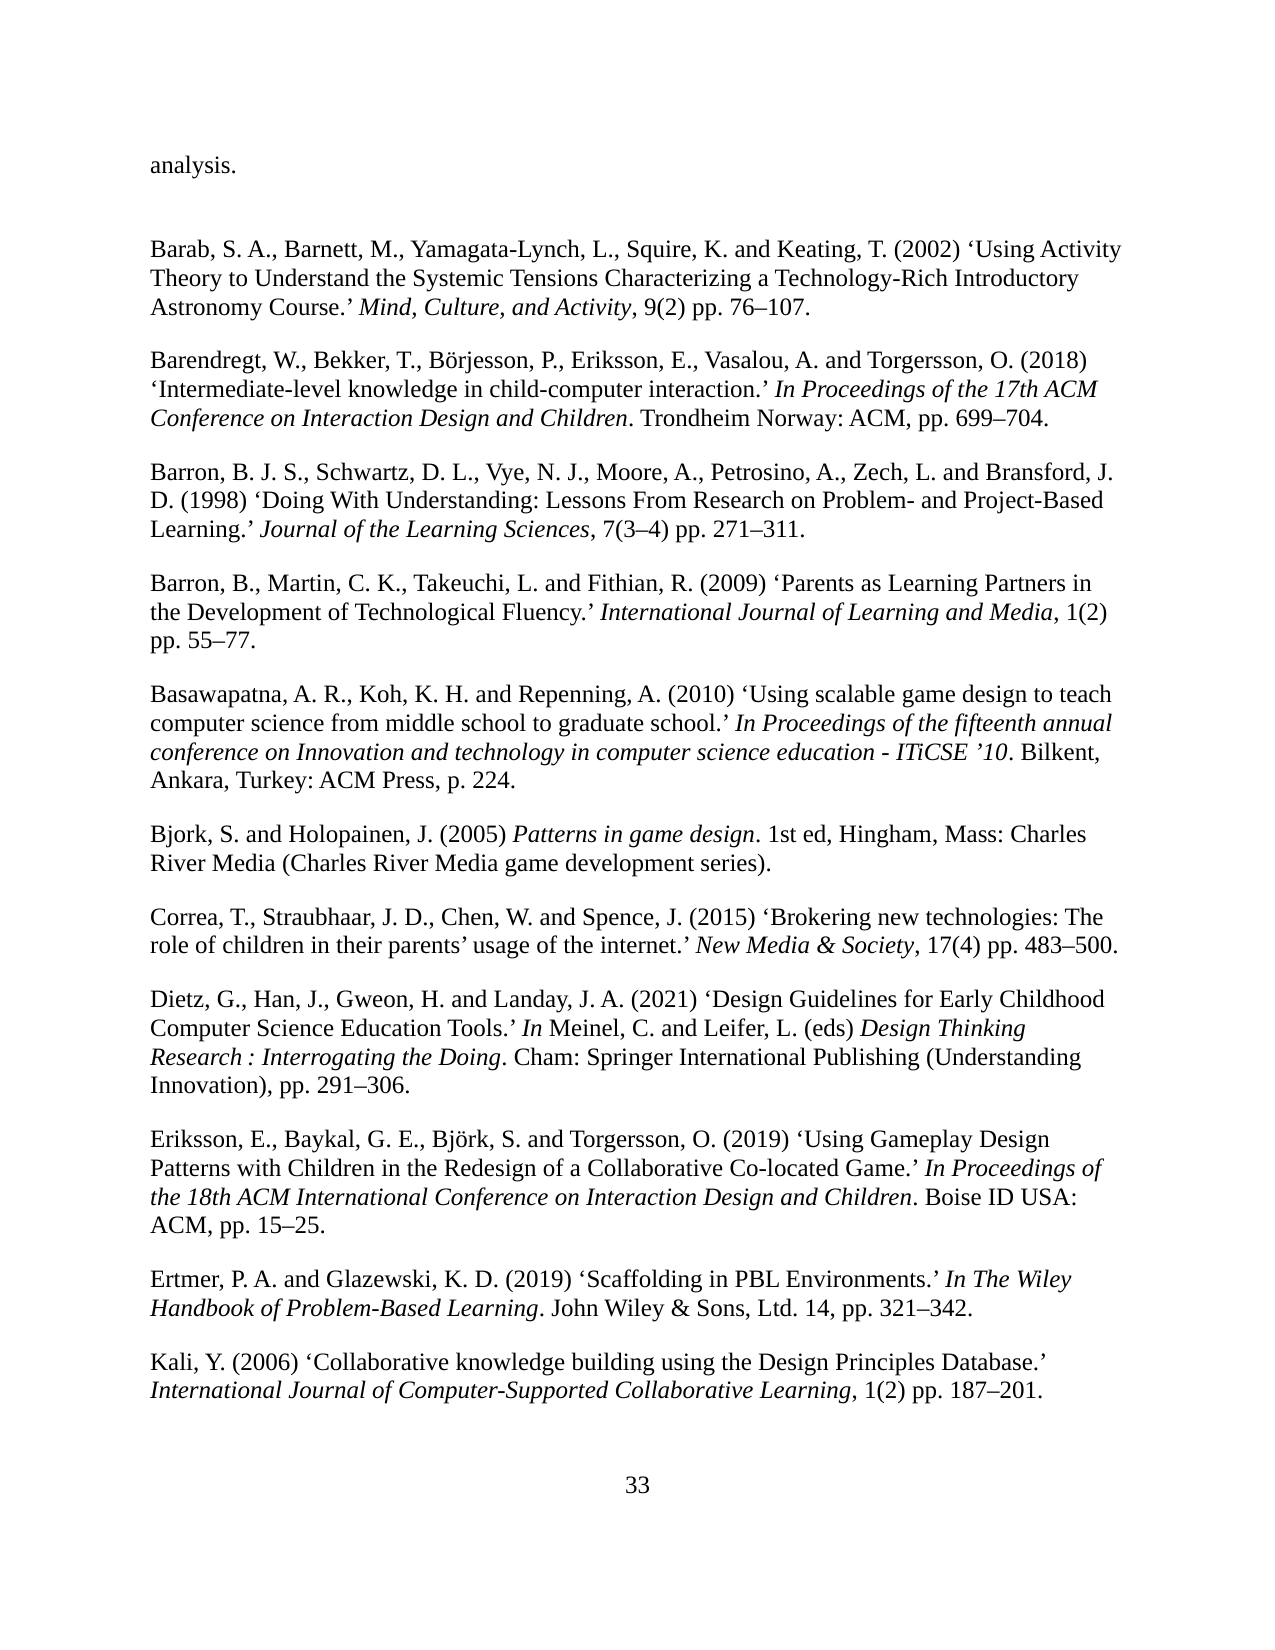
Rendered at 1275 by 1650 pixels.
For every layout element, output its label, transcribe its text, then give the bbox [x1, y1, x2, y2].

text Dietz, G., Han, J., Gweon, H. and Landay, J. A. (2021) ‘Design Guidelines for Early Childhood Computer Science Education Tools.’ In Meinel, C. and Leifer, L. (eds) Design Thinking Research : Interrogating the Doing. Cham: Springer International Publishing (Understanding Innovation), pp. 291–306. [150, 984, 1125, 1099]
text Basawapatna, A. R., Koh, K. H. and Repenning, A. (2010) ‘Using scalable game design to teach computer science from middle school to graduate school.’ In Proceedings of the fifteenth annual conference on Innovation and technology in computer science education - ITiCSE ’10. Bilkent, Ankara, Turkey: ACM Press, p. 224. [150, 679, 1125, 794]
text Correa, T., Straubhaar, J. D., Chen, W. and Spence, J. (2015) ‘Brokering new technologies: The role of children in their parents’ usage of the internet.’ New Media & Society, 17(4) pp. 483–500. [150, 902, 1125, 959]
text Barab, S. A., Barnett, M., Yamagata-Lynch, L., Squire, K. and Keating, T. (2002) ‘Using Activity Theory to Understand the Systemic Tensions Characterizing a Technology-Rich Introductory Astronomy Course.’ Mind, Culture, and Activity, 9(2) pp. 76–107. [150, 234, 1125, 321]
text analysis. [150, 150, 1125, 179]
text Kali, Y. (2006) ‘Collaborative knowledge building using the Design Principles Database.’ International Journal of Computer-Supported Collaborative Learning, 1(2) pp. 187–201. [150, 1347, 1125, 1404]
text Barendregt, W., Bekker, T., Börjesson, P., Eriksson, E., Vasalou, A. and Torgersson, O. (2018) ‘Intermediate-level knowledge in child-computer interaction.’ In Proceedings of the 17th ACM Conference on Interaction Design and Children. Trondheim Norway: ACM, pp. 699–704. [150, 346, 1125, 432]
text Eriksson, E., Baykal, G. E., Björk, S. and Torgersson, O. (2019) ‘Using Gameplay Design Patterns with Children in the Redesign of a Collaborative Co-located Game.’ In Proceedings of the 18th ACM International Conference on Interaction Design and Children. Boise ID USA: ACM, pp. 15–25. [150, 1124, 1125, 1239]
text Barron, B., Martin, C. K., Takeuchi, L. and Fithian, R. (2009) ‘Parents as Learning Partners in the Development of Technological Fluency.’ International Journal of Learning and Media, 1(2) pp. 55–77. [150, 568, 1125, 654]
text Barron, B. J. S., Schwartz, D. L., Vye, N. J., Moore, A., Petrosino, A., Zech, L. and Bransford, J. D. (1998) ‘Doing With Understanding: Lessons From Research on Problem- and Project-Based Learning.’ Journal of the Learning Sciences, 7(3–4) pp. 271–311. [150, 457, 1125, 543]
text Bjork, S. and Holopainen, J. (2005) Patterns in game design. 1st ed, Hingham, Mass: Charles River Media (Charles River Media game development series). [150, 819, 1125, 877]
text Ertmer, P. A. and Glazewski, K. D. (2019) ‘Scaffolding in PBL Environments.’ In The Wiley Handbook of Problem-Based Learning. John Wiley & Sons, Ltd. 14, pp. 321–342. [150, 1264, 1125, 1322]
